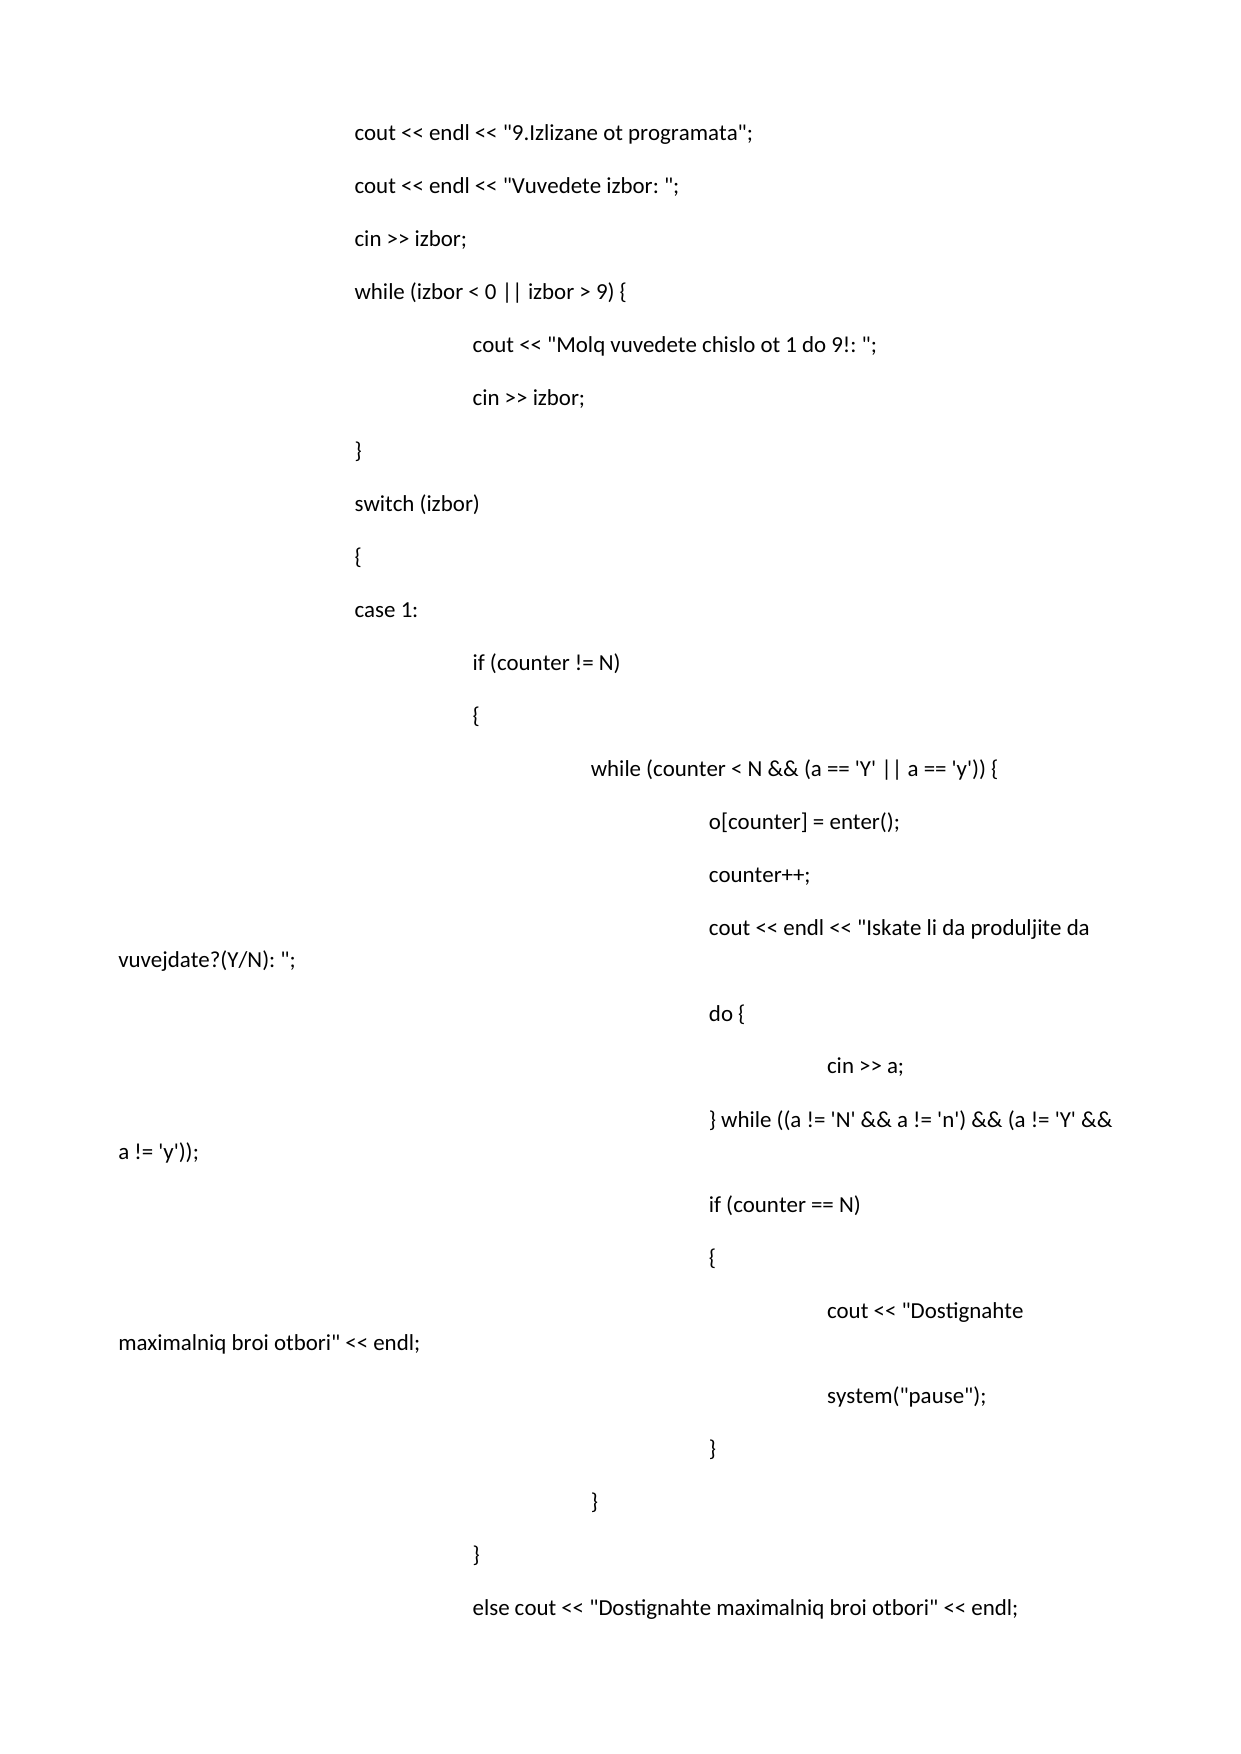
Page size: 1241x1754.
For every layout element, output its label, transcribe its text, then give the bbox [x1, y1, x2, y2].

text { [118, 1243, 1122, 1271]
text cout << "Molq vuvedete chislo ot 1 do 9!: "; [118, 330, 1122, 358]
text while (counter < N && (a == 'Y' || a == 'y')) { [118, 754, 1122, 782]
text cout << endl << "Iskate li da produljite da vuvejdate?(Y/N): "; [118, 913, 1122, 974]
text o[counter] = enter(); [118, 807, 1122, 835]
text while (izbor < 0 || izbor > 9) { [118, 277, 1122, 305]
text counter++; [118, 860, 1122, 888]
text { [118, 542, 1122, 570]
text if (counter != N) [118, 648, 1122, 676]
text cin >> izbor; [118, 383, 1122, 411]
text do { [118, 999, 1122, 1027]
text cout << endl << "9.Izlizane ot programata"; [118, 118, 1122, 146]
text } [118, 436, 1122, 464]
text cin >> izbor; [118, 224, 1122, 252]
text cin >> a; [118, 1052, 1122, 1080]
text else cout << "Dostignahte maximalniq broi otbori" << endl; [118, 1593, 1122, 1621]
text } [118, 1434, 1122, 1462]
text system("pause"); [118, 1381, 1122, 1409]
text cout << "Dostignahte maximalniq broi otbori" << endl; [118, 1296, 1122, 1356]
text switch (izbor) [118, 489, 1122, 517]
text if (counter == N) [118, 1190, 1122, 1218]
text { [118, 701, 1122, 729]
text cout << endl << "Vuvedete izbor: "; [118, 171, 1122, 199]
text case 1: [118, 595, 1122, 623]
text } [118, 1487, 1122, 1515]
text } [118, 1540, 1122, 1568]
text } while ((a != 'N' && a != 'n') && (a != 'Y' && a != 'y')); [118, 1105, 1122, 1165]
